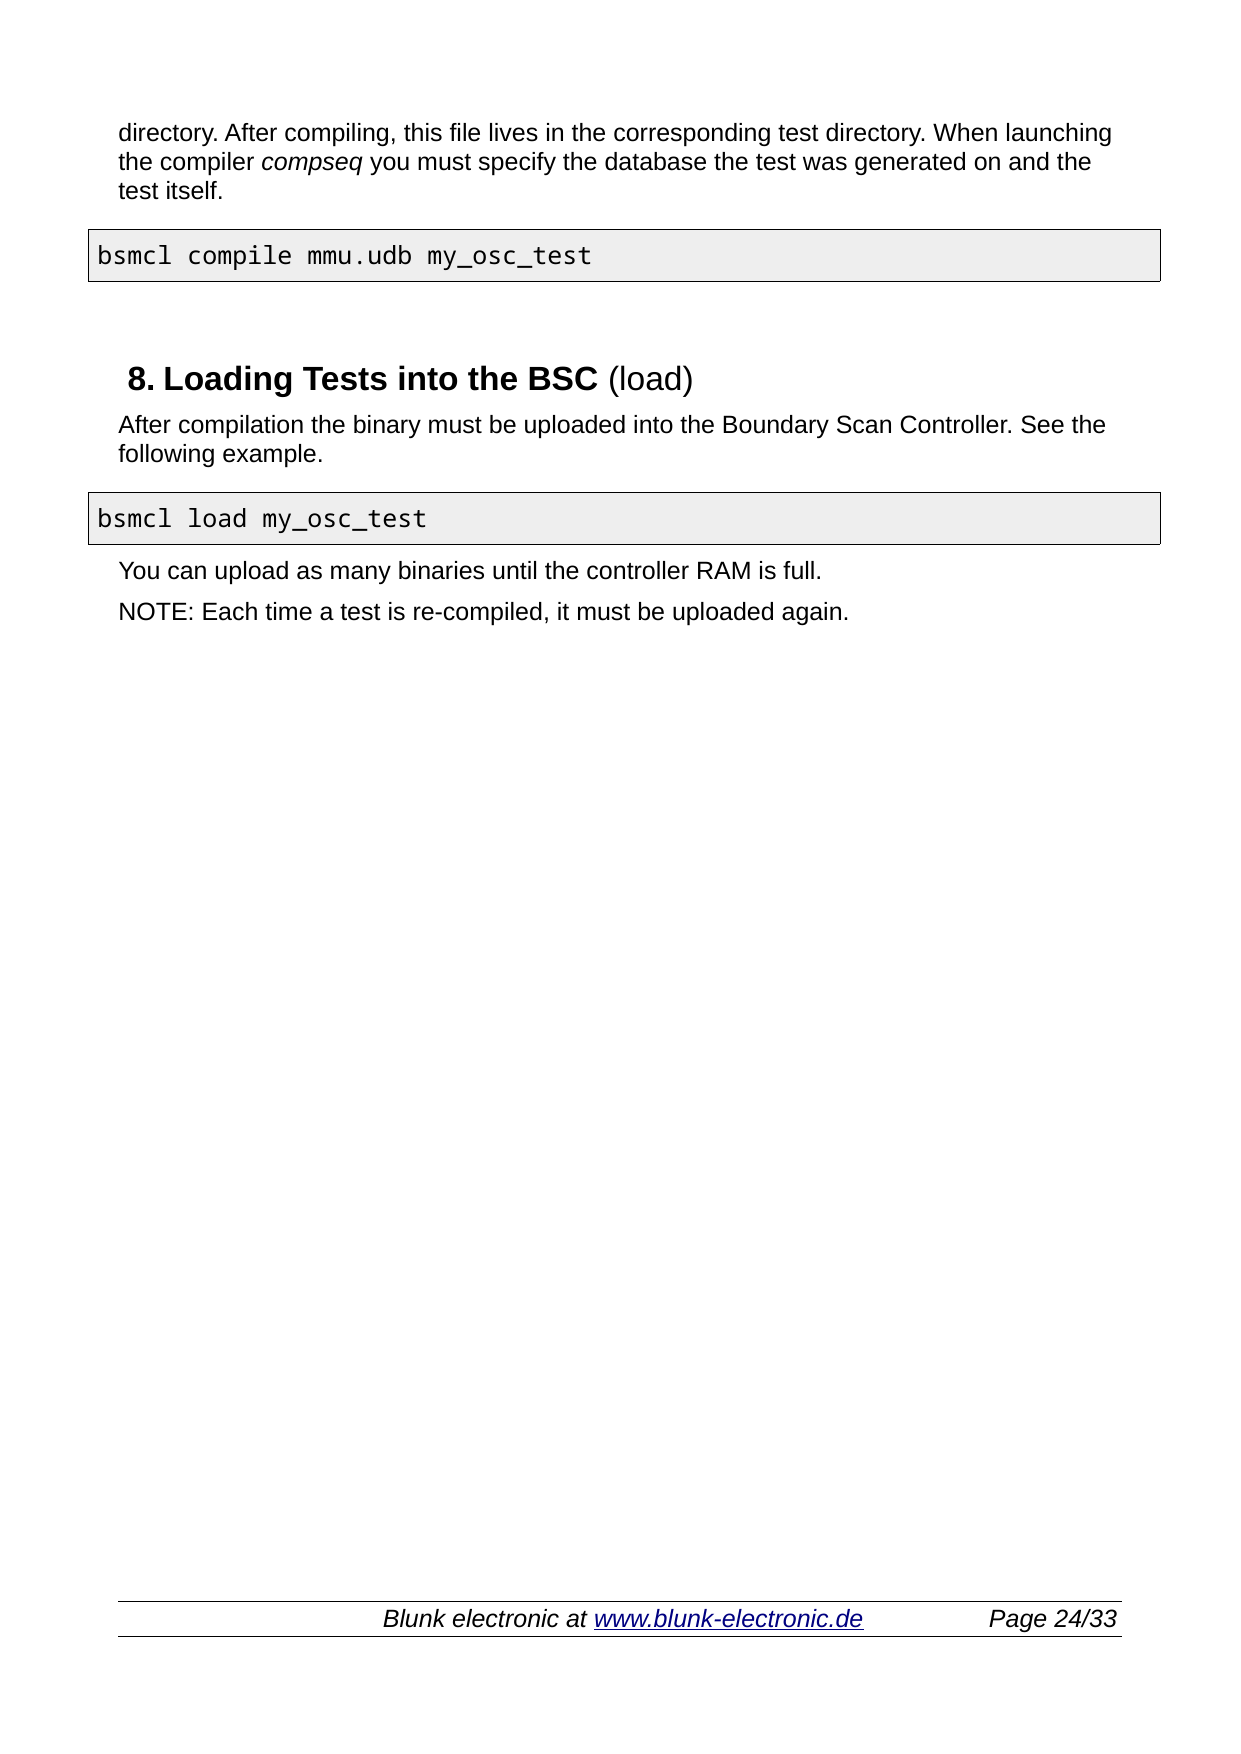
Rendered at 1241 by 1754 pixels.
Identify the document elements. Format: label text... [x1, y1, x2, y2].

text NOTE: Each time a test is re-compiled, it must be uploaded again. [118, 597, 1122, 626]
text After compilation the binary must be uploaded into the Boundary Scan Controller. See the following example. [118, 410, 1122, 467]
text directory. After compiling, this file lives in the corresponding test directory. When launching the compiler compseq you must specify the database the test was generated on and the test itself. [118, 118, 1122, 204]
text bsmcl compile mmu.udb my_osc_test [97, 238, 1151, 272]
subtitle Loading Tests into the BSC (load) [118, 359, 1122, 397]
text bsmcl load my_osc_test [97, 501, 1151, 535]
text You can upload as many binaries until the controller RAM is full. [118, 545, 1122, 584]
text [118, 480, 1122, 492]
